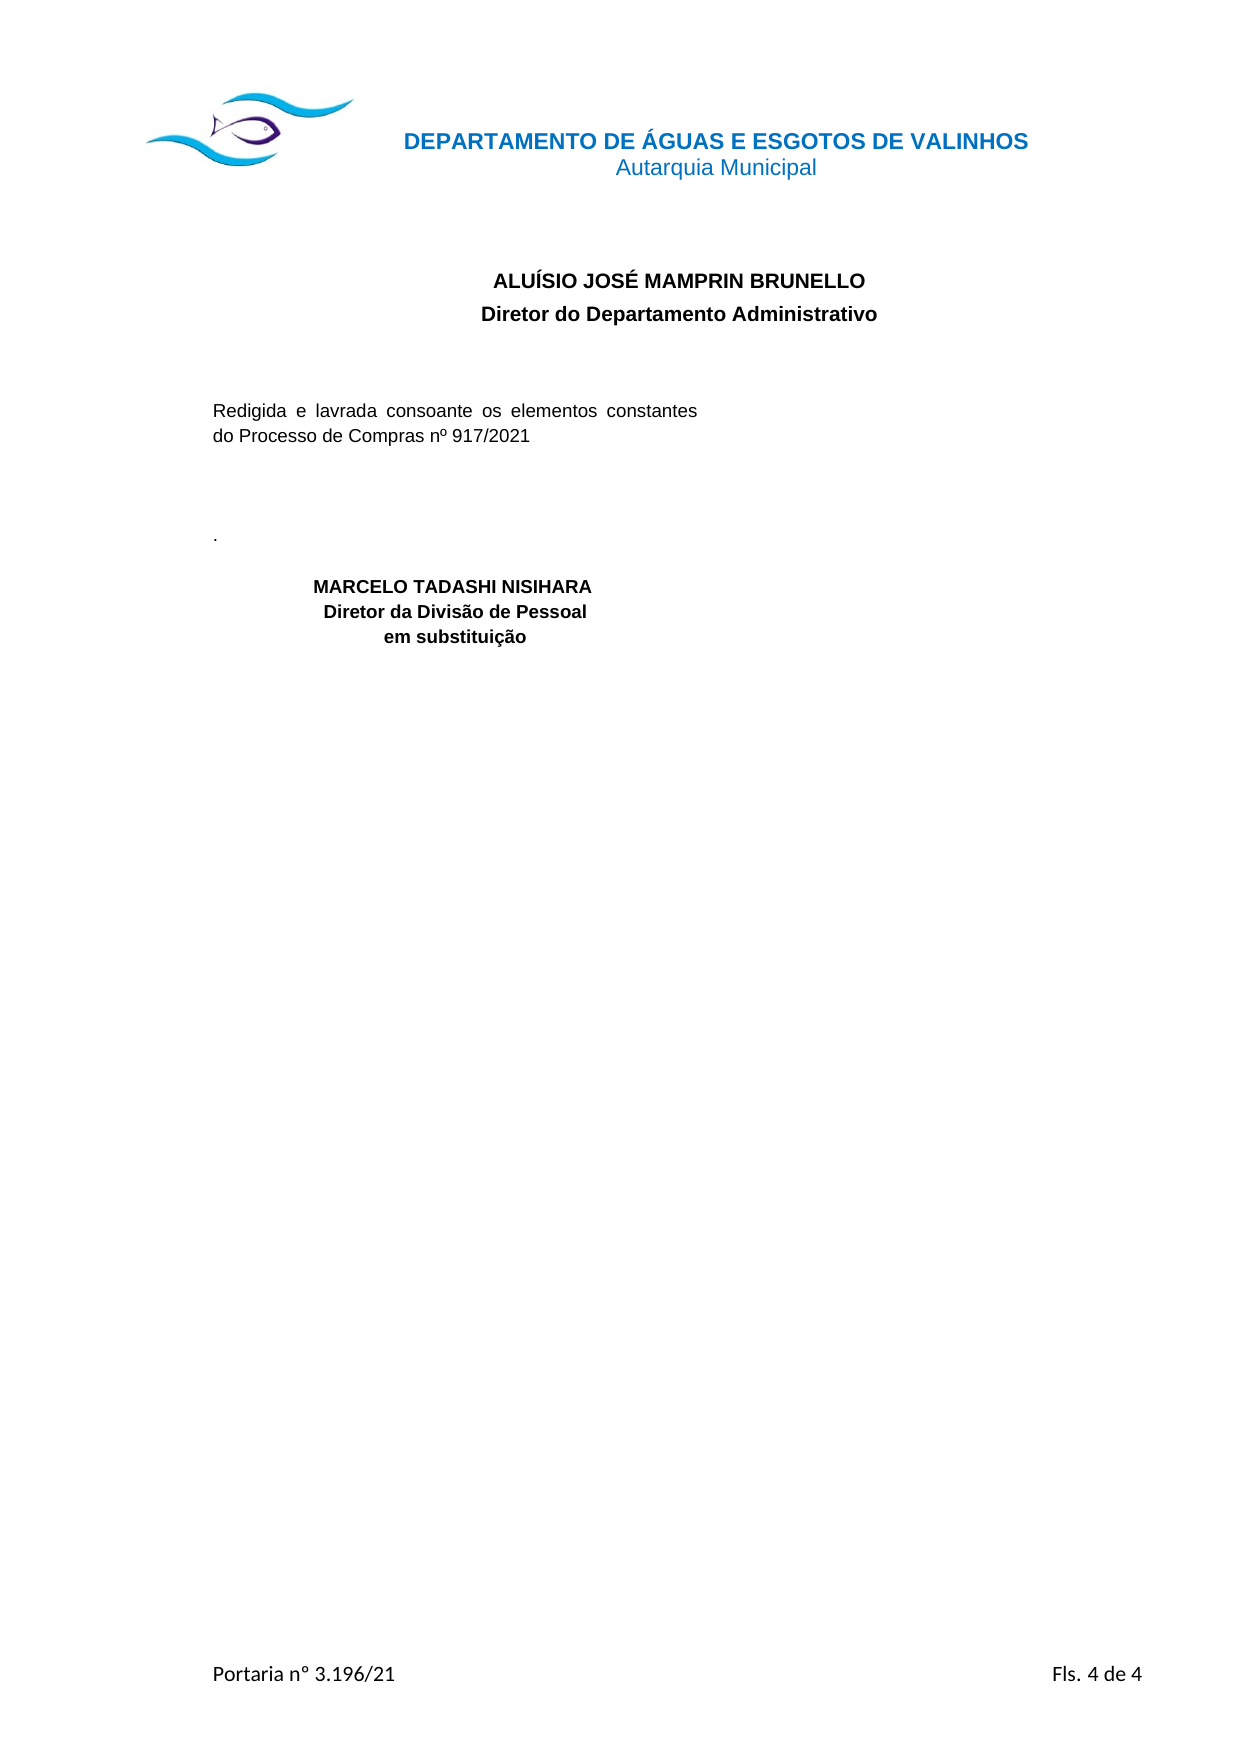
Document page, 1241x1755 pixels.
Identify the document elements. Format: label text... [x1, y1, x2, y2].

text Marcelo Tadashi Nisihara [213, 576, 698, 598]
text . [213, 524, 698, 546]
text Diretor da Divisão de Pessoal [213, 601, 698, 623]
text em substituição [213, 626, 698, 647]
text ALUÍSIO JOSÉ MAMPRIN BRUNELLO [213, 261, 1146, 295]
text Redigida e lavrada consoante os elementos constantes do Processo de Compras nº 917/2021 [213, 400, 698, 446]
text Diretor do Departamento Administrativo [213, 295, 1146, 328]
